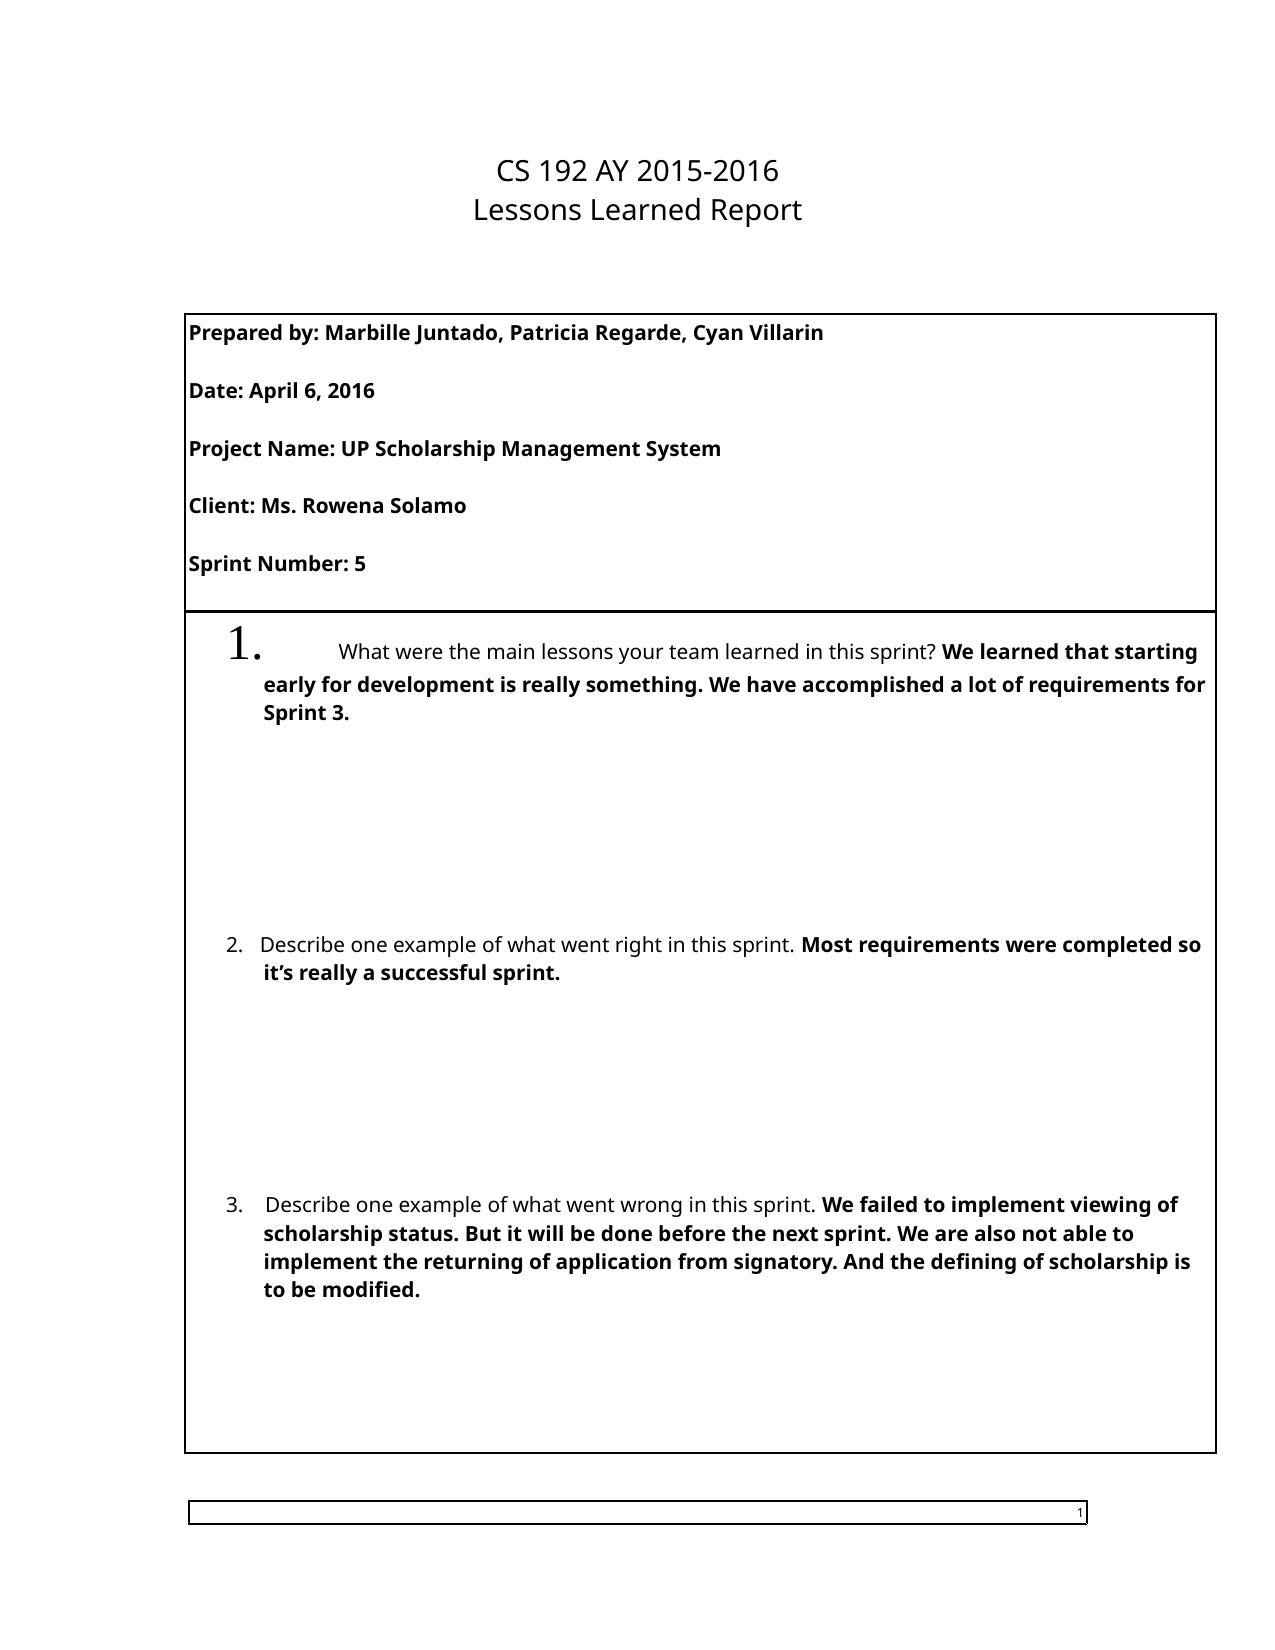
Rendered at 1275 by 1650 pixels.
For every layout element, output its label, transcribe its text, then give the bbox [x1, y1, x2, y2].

table_header Prepared by: Marbille Juntado, Patricia Regarde, Cyan Villarin Date: April 6, 2016 Project Name: UP Scholarship Management System Client: Ms. Rowena Solamo Sprint Number: 5 [186, 315, 1215, 610]
table_cell What were the main lessons your team learned in this sprint? We learned that starting early for development is really something. We have accomplished a lot of requirements for Sprint 3. 2. Describe one example of what went right in this sprint. Most requirements were completed so it’s really a successful sprint. 3. Describe one example of what went wrong in this sprint. We failed to implement viewing of scholarship status. But it will be done before the next sprint. We are also not able to implement the returning of application from signatory. And the defining of scholarship is to be modified. [186, 613, 1215, 1452]
text CS 192 AY 2015-2016 [187, 150, 1087, 190]
text Lessons Learned Report [187, 190, 1087, 229]
